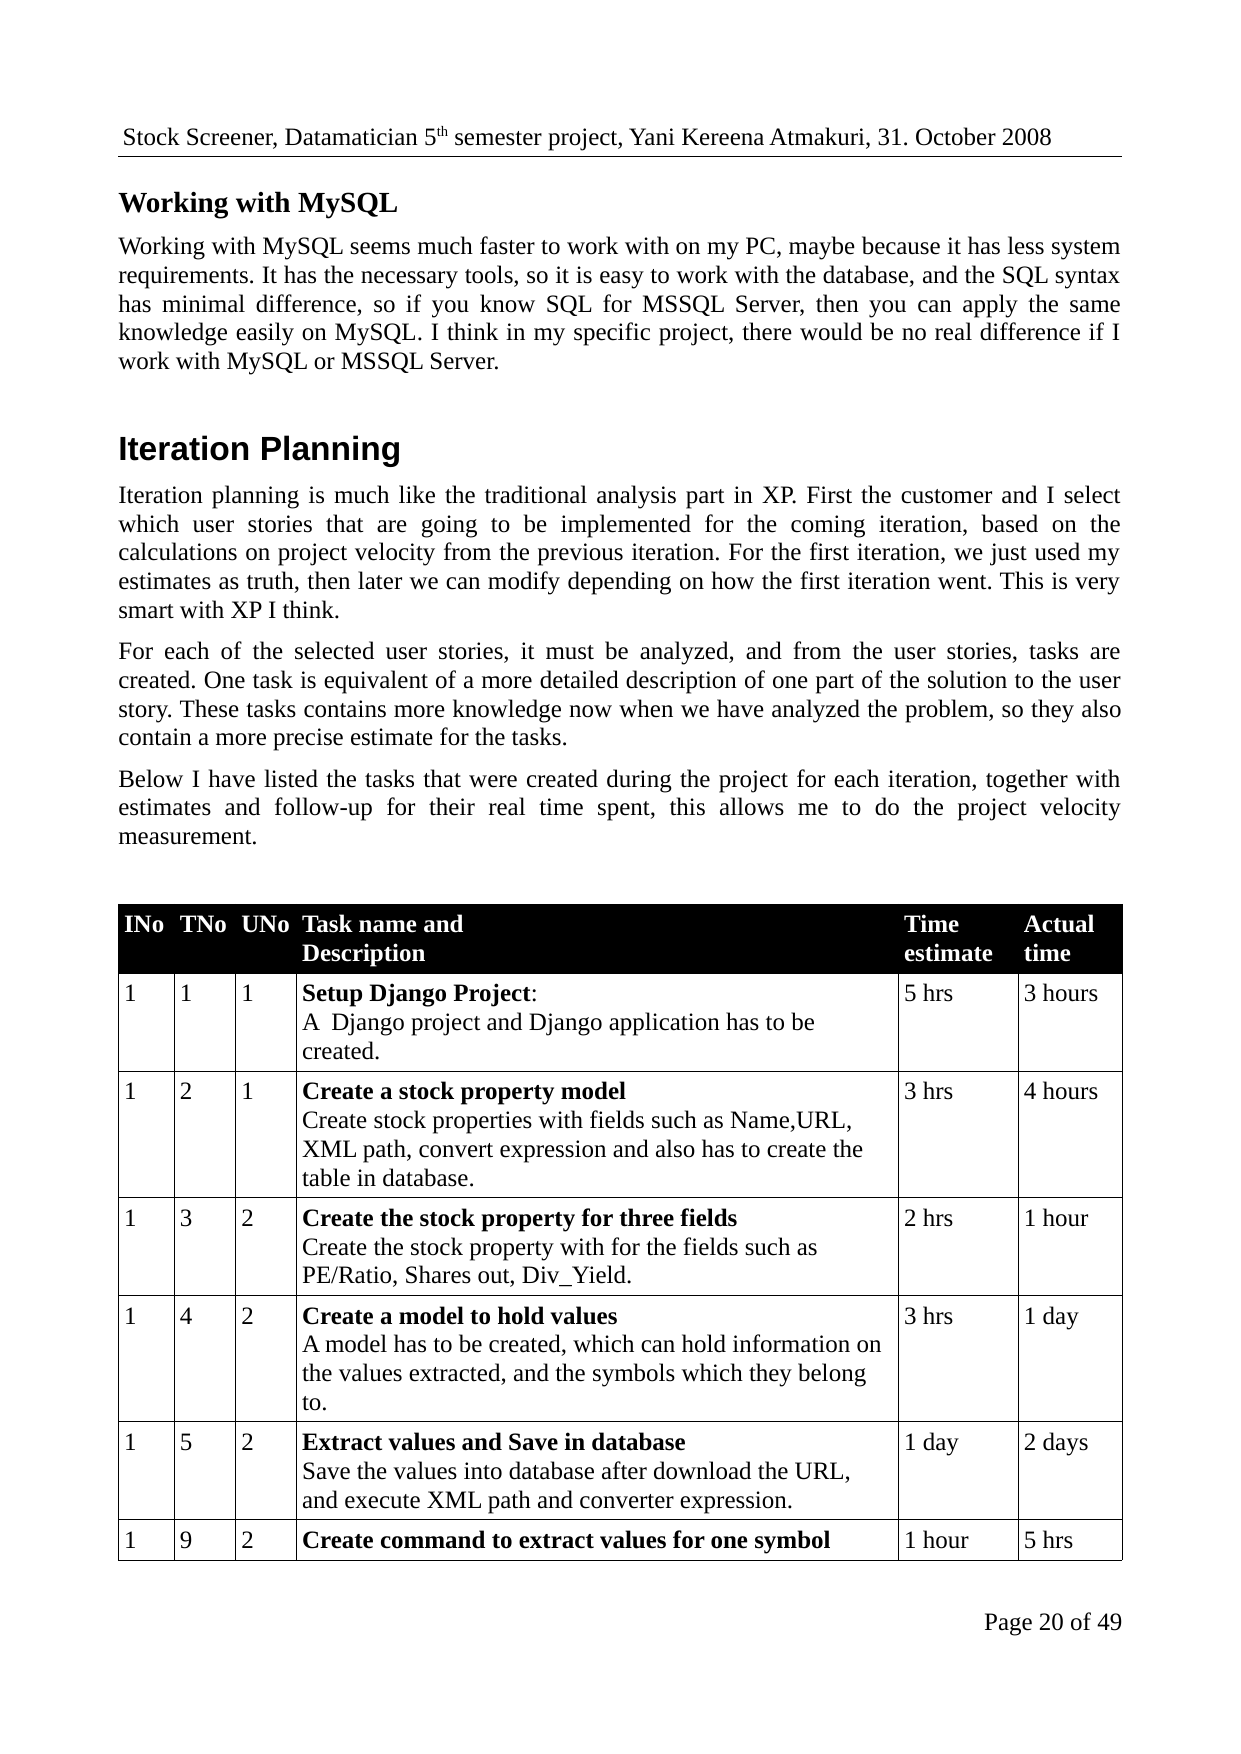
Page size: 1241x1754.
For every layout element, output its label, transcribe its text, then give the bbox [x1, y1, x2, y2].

table_header TNo [175, 905, 235, 973]
table_cell 9 [175, 1520, 235, 1559]
table_cell 1 [236, 974, 296, 1071]
table_header UNo [236, 905, 296, 973]
table_cell 1 [119, 1422, 174, 1519]
table_cell 4 hours [1019, 1072, 1122, 1197]
table_cell 5 hrs [1019, 1520, 1122, 1559]
table_cell 2 [236, 1520, 296, 1559]
table_cell 3 hrs [899, 1072, 1018, 1197]
table_cell Create a model to hold values A model has to be created, which can hold information on the values extracted, and the symbols which they belong to. [297, 1296, 898, 1421]
table_cell 3 hrs [899, 1296, 1018, 1421]
subtitle Iteration Planning [118, 429, 1122, 467]
table_cell 2 [236, 1296, 296, 1421]
table_cell 2 hrs [899, 1198, 1018, 1295]
subtitle Working with MySQL [118, 185, 1122, 219]
text Iteration planning is much like the traditional analysis part in XP. First the customer and I select which user stories that are going to be implemented for the coming iteration, based on the calculations on project velocity from the previous iteration. For the first iteration, we just used my estimates as truth, then later we can modify depending on how the first iteration went. This is very smart with XP I think. [118, 480, 1122, 624]
table_header Task name and Description [297, 905, 898, 973]
text Below I have listed the tasks that were created during the project for each iteration, together with estimates and follow-up for their real time spent, this allows me to do the project velocity measurement. [118, 764, 1122, 850]
table_cell 1 hour [899, 1520, 1018, 1559]
table_cell 5 hrs [899, 974, 1018, 1071]
table_cell 1 day [899, 1422, 1018, 1519]
table_cell 2 [236, 1422, 296, 1519]
table_cell 5 [175, 1422, 235, 1519]
table_cell 1 [119, 1520, 174, 1559]
table_cell Create the stock property for three fields Create the stock property with for the fields such as PE/Ratio, Shares out, Div_Yield. [297, 1198, 898, 1295]
table_cell 1 [119, 1198, 174, 1295]
table_cell 1 [175, 974, 235, 1071]
table_cell 2 days [1019, 1422, 1122, 1519]
table_cell Create a stock property model Create stock properties with fields such as Name,URL, XML path, convert expression and also has to create the table in database. [297, 1072, 898, 1197]
table_cell 1 hour [1019, 1198, 1122, 1295]
table_header INo [119, 905, 174, 973]
table_header Actual time [1019, 905, 1122, 973]
table_cell Extract values and Save in database Save the values into database after download the URL, and execute XML path and converter expression. [297, 1422, 898, 1519]
table_cell Setup Django Project: A Django project and Django application has to be created. [297, 974, 898, 1071]
text Working with MySQL seems much faster to work with on my PC, maybe because it has less system requirements. It has the necessary tools, so it is easy to work with the database, and the SQL syntax has minimal difference, so if you know SQL for MSSQL Server, then you can apply the same knowledge easily on MySQL. I think in my specific project, there would be no real difference if I work with MySQL or MSSQL Server. [118, 231, 1122, 375]
table_cell 4 [175, 1296, 235, 1421]
text For each of the selected user stories, it must be analyzed, and from the user stories, tasks are created. One task is equivalent of a more detailed description of one part of the solution to the user story. These tasks contains more knowledge now when we have analyzed the problem, so they also contain a more precise estimate for the tasks. [118, 636, 1122, 751]
table_cell 2 [236, 1198, 296, 1295]
table_cell 2 [175, 1072, 235, 1197]
table_cell 1 [119, 1072, 174, 1197]
table_cell 1 [119, 974, 174, 1071]
table_cell 1 day [1019, 1296, 1122, 1421]
table_cell 3 [175, 1198, 235, 1295]
table_cell 3 hours [1019, 974, 1122, 1071]
table_header Time estimate [899, 905, 1018, 973]
table_cell Create command to extract values for one symbol [297, 1520, 898, 1559]
table_cell 1 [236, 1072, 296, 1197]
table_cell 1 [119, 1296, 174, 1421]
